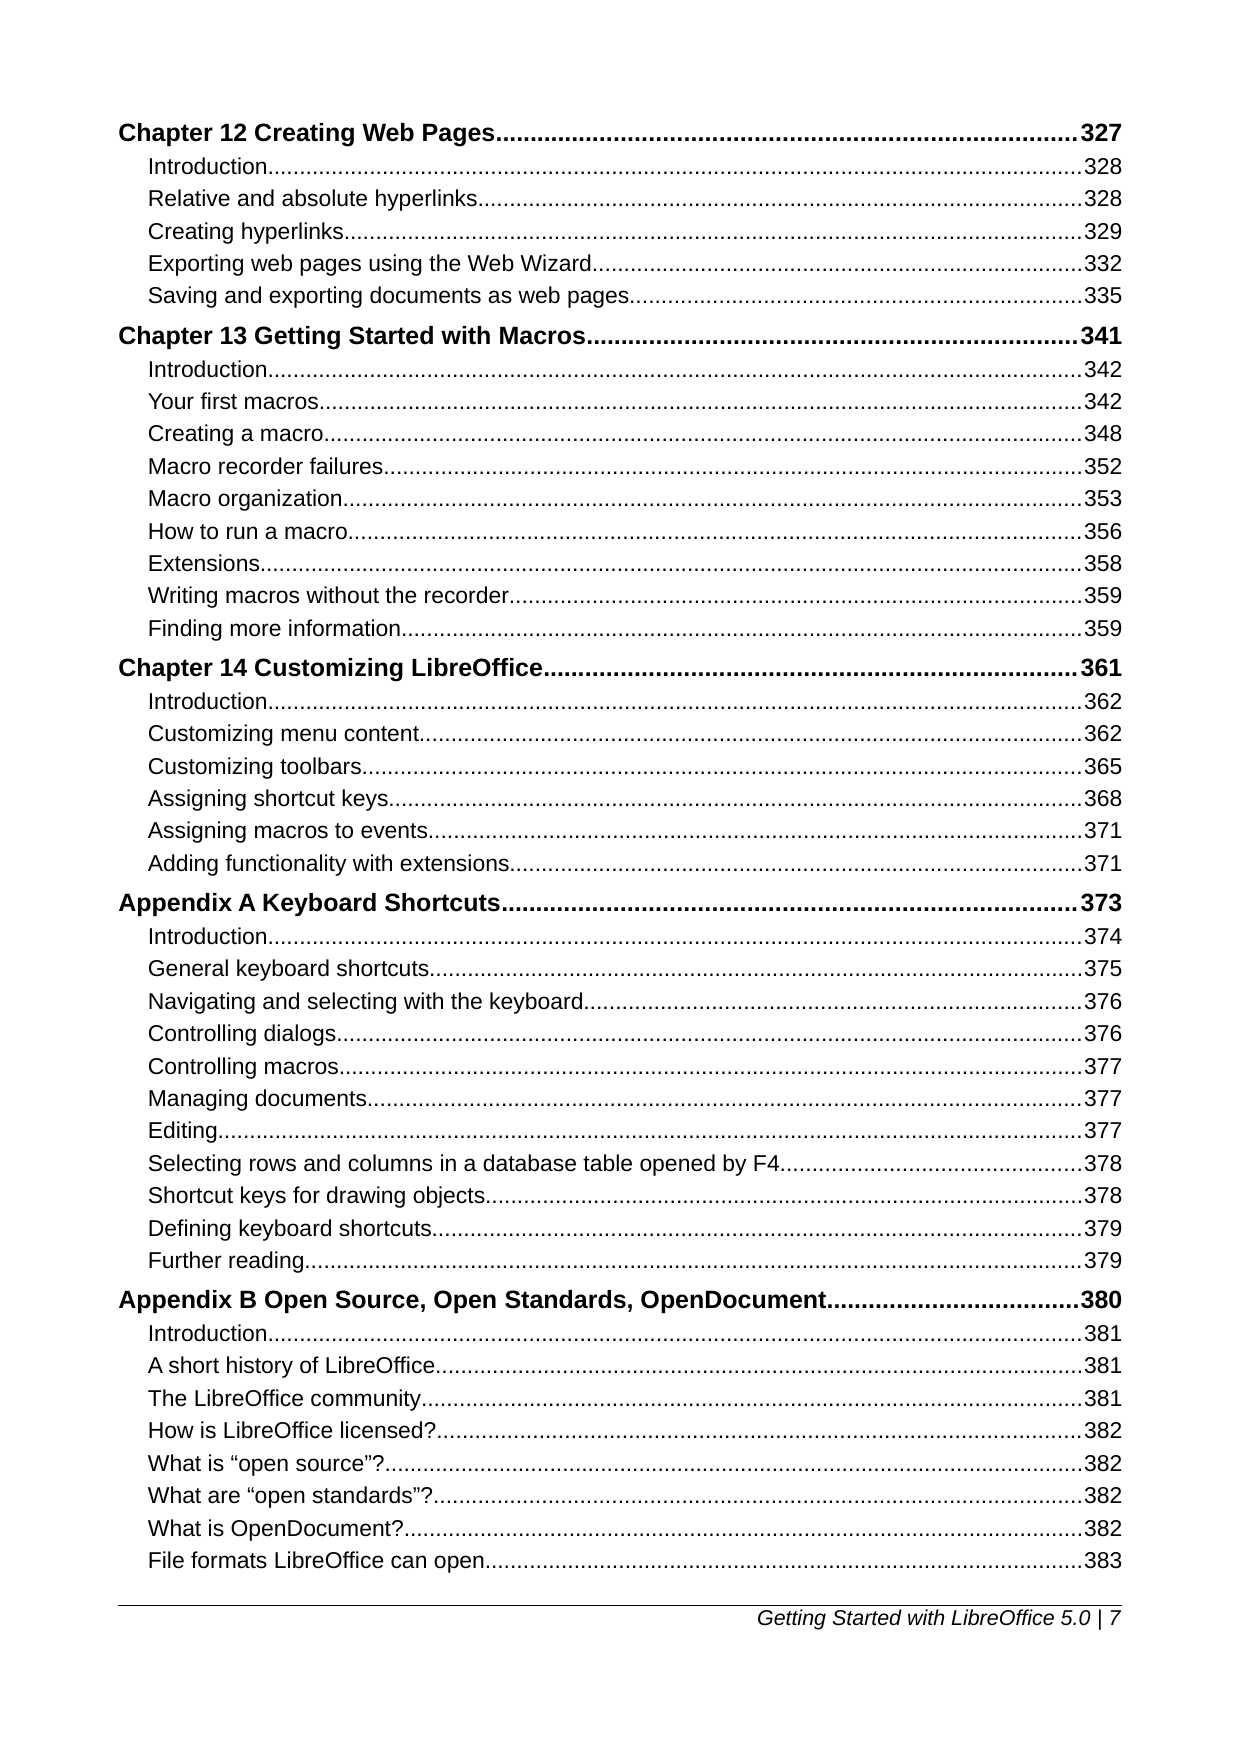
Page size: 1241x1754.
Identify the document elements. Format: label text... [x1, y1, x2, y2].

text General keyboard shortcuts 375 [148, 955, 1122, 982]
text Macro organization 353 [148, 485, 1122, 512]
text Extensions 358 [148, 550, 1122, 576]
text Introduction 328 [148, 153, 1122, 179]
text Chapter 14 Customizing LibreOffice 361 [118, 653, 1122, 682]
text The LibreOffice community 381 [148, 1385, 1122, 1411]
text File formats LibreOffice can open 383 [148, 1547, 1122, 1573]
text How is LibreOffice licensed? 382 [148, 1417, 1122, 1444]
text Creating hyperlinks 329 [148, 218, 1122, 244]
text Saving and exporting documents as web pages 335 [148, 282, 1122, 309]
text Selecting rows and columns in a database table opened by F4 378 [148, 1150, 1122, 1176]
text Managing documents 377 [148, 1085, 1122, 1111]
text Assigning macros to events 371 [148, 817, 1122, 844]
text Controlling macros 377 [148, 1053, 1122, 1079]
text Navigating and selecting with the keyboard 376 [148, 988, 1122, 1014]
text Relative and absolute hyperlinks 328 [148, 185, 1122, 212]
text Defining keyboard shortcuts 379 [148, 1214, 1122, 1241]
text What is OpenDocument? 382 [148, 1514, 1122, 1541]
text How to run a macro 356 [148, 518, 1122, 544]
text Editing 377 [148, 1117, 1122, 1144]
text Adding functionality with extensions 371 [148, 850, 1122, 876]
text Appendix A Keyboard Shortcuts 373 [118, 888, 1122, 917]
text A short history of LibreOffice 381 [148, 1352, 1122, 1379]
text Your first macros 342 [148, 388, 1122, 414]
text Finding more information 359 [148, 615, 1122, 641]
text Introduction 381 [148, 1320, 1122, 1346]
text Introduction 362 [148, 688, 1122, 714]
text Chapter 12 Creating Web Pages 327 [118, 118, 1122, 147]
text Customizing toolbars 365 [148, 753, 1122, 779]
text Introduction 342 [148, 356, 1122, 382]
text Shortcut keys for drawing objects 378 [148, 1182, 1122, 1208]
text What is “open source”? 382 [148, 1450, 1122, 1476]
text Customizing menu content 362 [148, 720, 1122, 747]
text What are “open standards”? 382 [148, 1482, 1122, 1508]
text Appendix B Open Source, Open Standards, OpenDocument 380 [118, 1285, 1122, 1314]
text Macro recorder failures 352 [148, 453, 1122, 479]
text Creating a macro 348 [148, 420, 1122, 447]
text Further reading 379 [148, 1247, 1122, 1273]
text Assigning shortcut keys 368 [148, 785, 1122, 811]
text Writing macros without the recorder 359 [148, 582, 1122, 609]
text Chapter 13 Getting Started with Macros 341 [118, 321, 1122, 349]
text Introduction 374 [148, 923, 1122, 949]
text Exporting web pages using the Web Wizard 332 [148, 250, 1122, 276]
text Controlling dialogs 376 [148, 1020, 1122, 1047]
